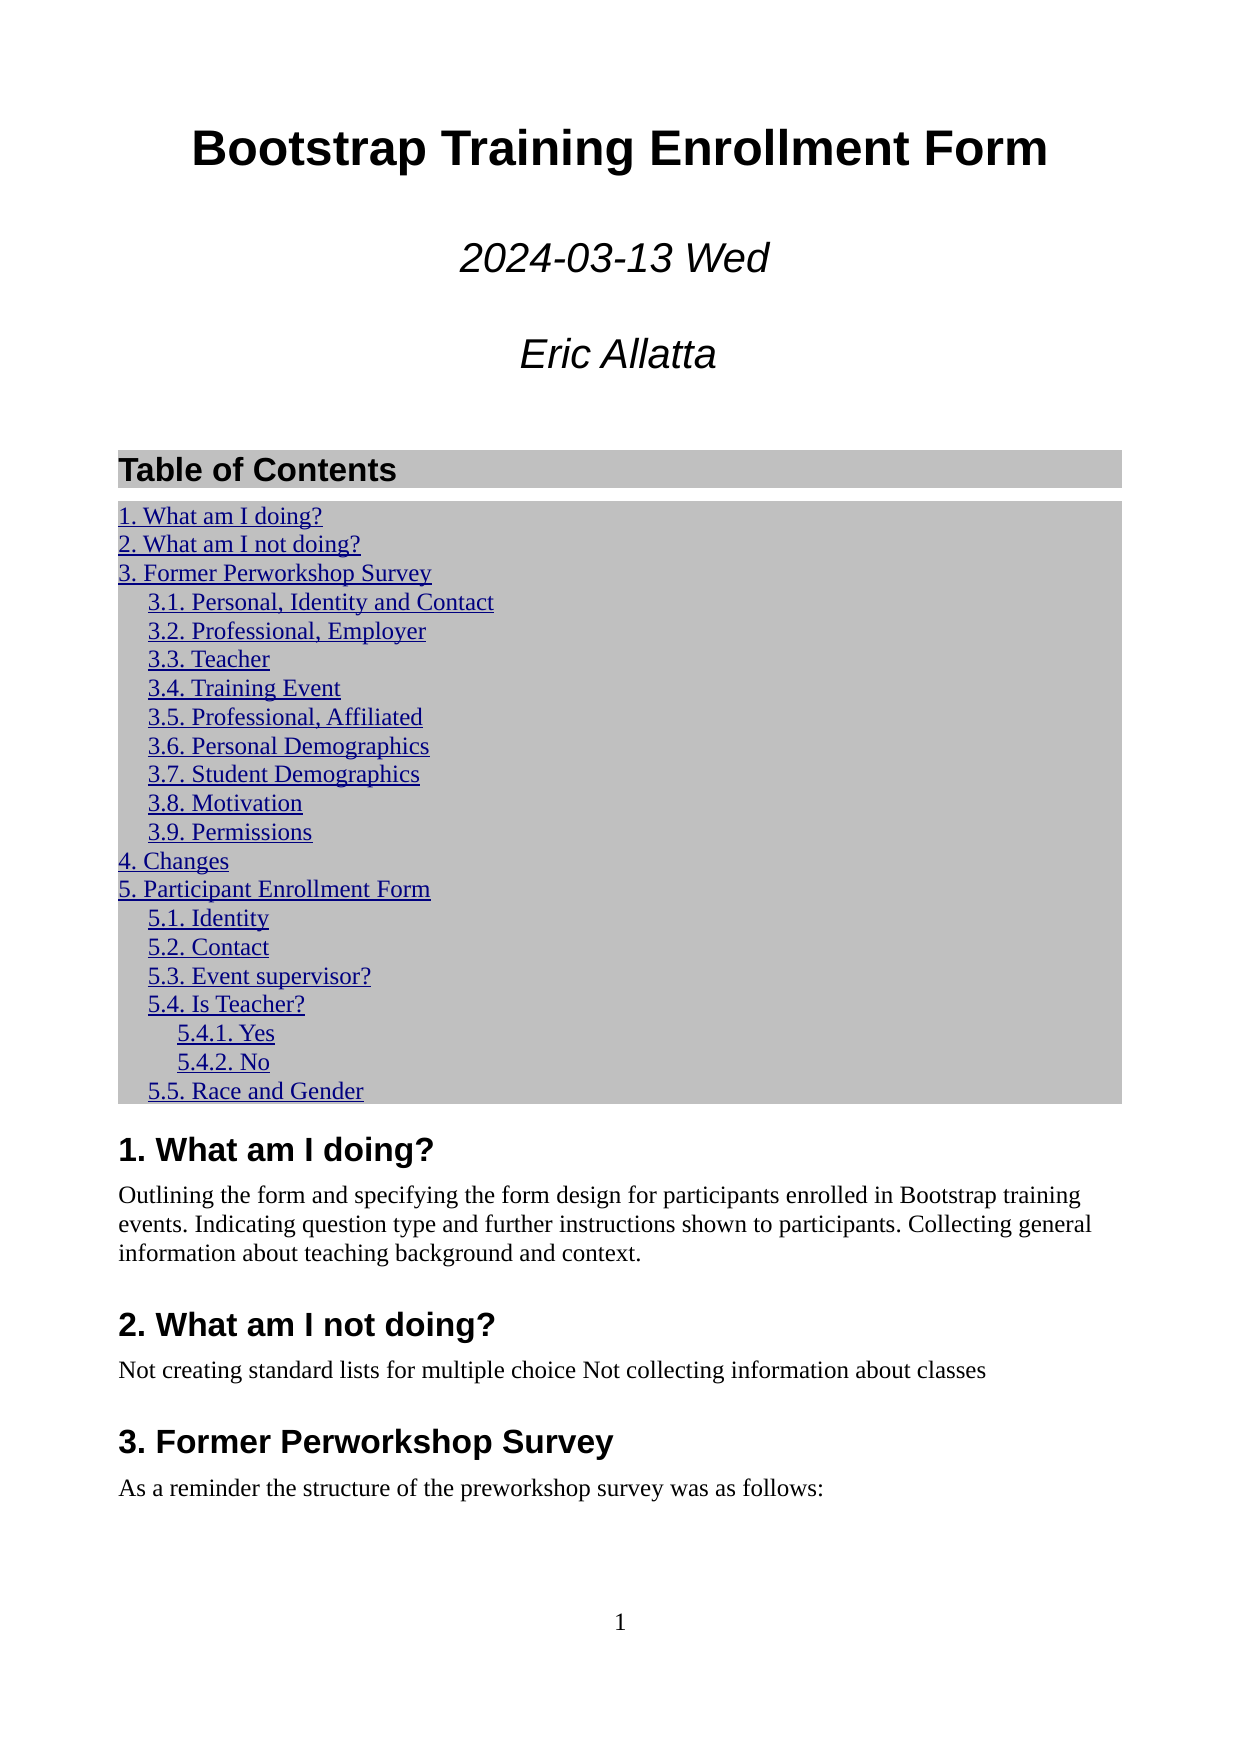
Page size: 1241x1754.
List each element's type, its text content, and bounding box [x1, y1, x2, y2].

text Not creating standard lists for multiple choice Not collecting information about classes [118, 1356, 1122, 1384]
text 3.4. Training Event [148, 673, 1122, 702]
subtitle Eric Allatta [118, 329, 1122, 377]
text 5.4. Is Teacher? [148, 989, 1122, 1018]
text 3.9. Permissions [148, 817, 1122, 846]
text 3.5. Professional, Affiliated [148, 702, 1122, 731]
text 5.4.2. No [177, 1047, 1122, 1076]
text 5.2. Contact [148, 932, 1122, 961]
text As a reminder the structure of the preworkshop survey was as follows: [118, 1473, 1122, 1502]
text 3.2. Professional, Employer [148, 616, 1122, 644]
subtitle Former Perworkshop Survey [118, 1422, 1122, 1460]
subtitle Table of Contents [118, 450, 1122, 488]
text 3.3. Teacher [148, 644, 1122, 673]
subtitle 2024-03-13 Wed [118, 233, 1122, 281]
text 3. Former Perworkshop Survey [118, 558, 1122, 587]
text 1. What am I doing? [118, 501, 1122, 529]
subtitle What am I doing? [118, 1129, 1122, 1168]
text 3.8. Motivation [148, 788, 1122, 817]
text 5.5. Race and Gender [148, 1076, 1122, 1104]
text 3.6. Personal Demographics [148, 731, 1122, 759]
text 5.1. Identity [148, 903, 1122, 932]
text 3.7. Student Demographics [148, 759, 1122, 788]
text 5. Participant Enrollment Form [118, 874, 1122, 903]
text 4. Changes [118, 846, 1122, 874]
text Outlining the form and specifying the form design for participants enrolled in Bootstrap training events. Indicating question type and further instructions shown to participants. Collecting general information about teaching background and context. [118, 1181, 1122, 1267]
text 5.3. Event supervisor? [148, 961, 1122, 989]
subtitle What am I not doing? [118, 1304, 1122, 1343]
text 2. What am I not doing? [118, 529, 1122, 558]
text 5.4.1. Yes [177, 1018, 1122, 1047]
title Bootstrap Training Enrollment Form [118, 118, 1122, 176]
text 3.1. Personal, Identity and Contact [148, 587, 1122, 616]
